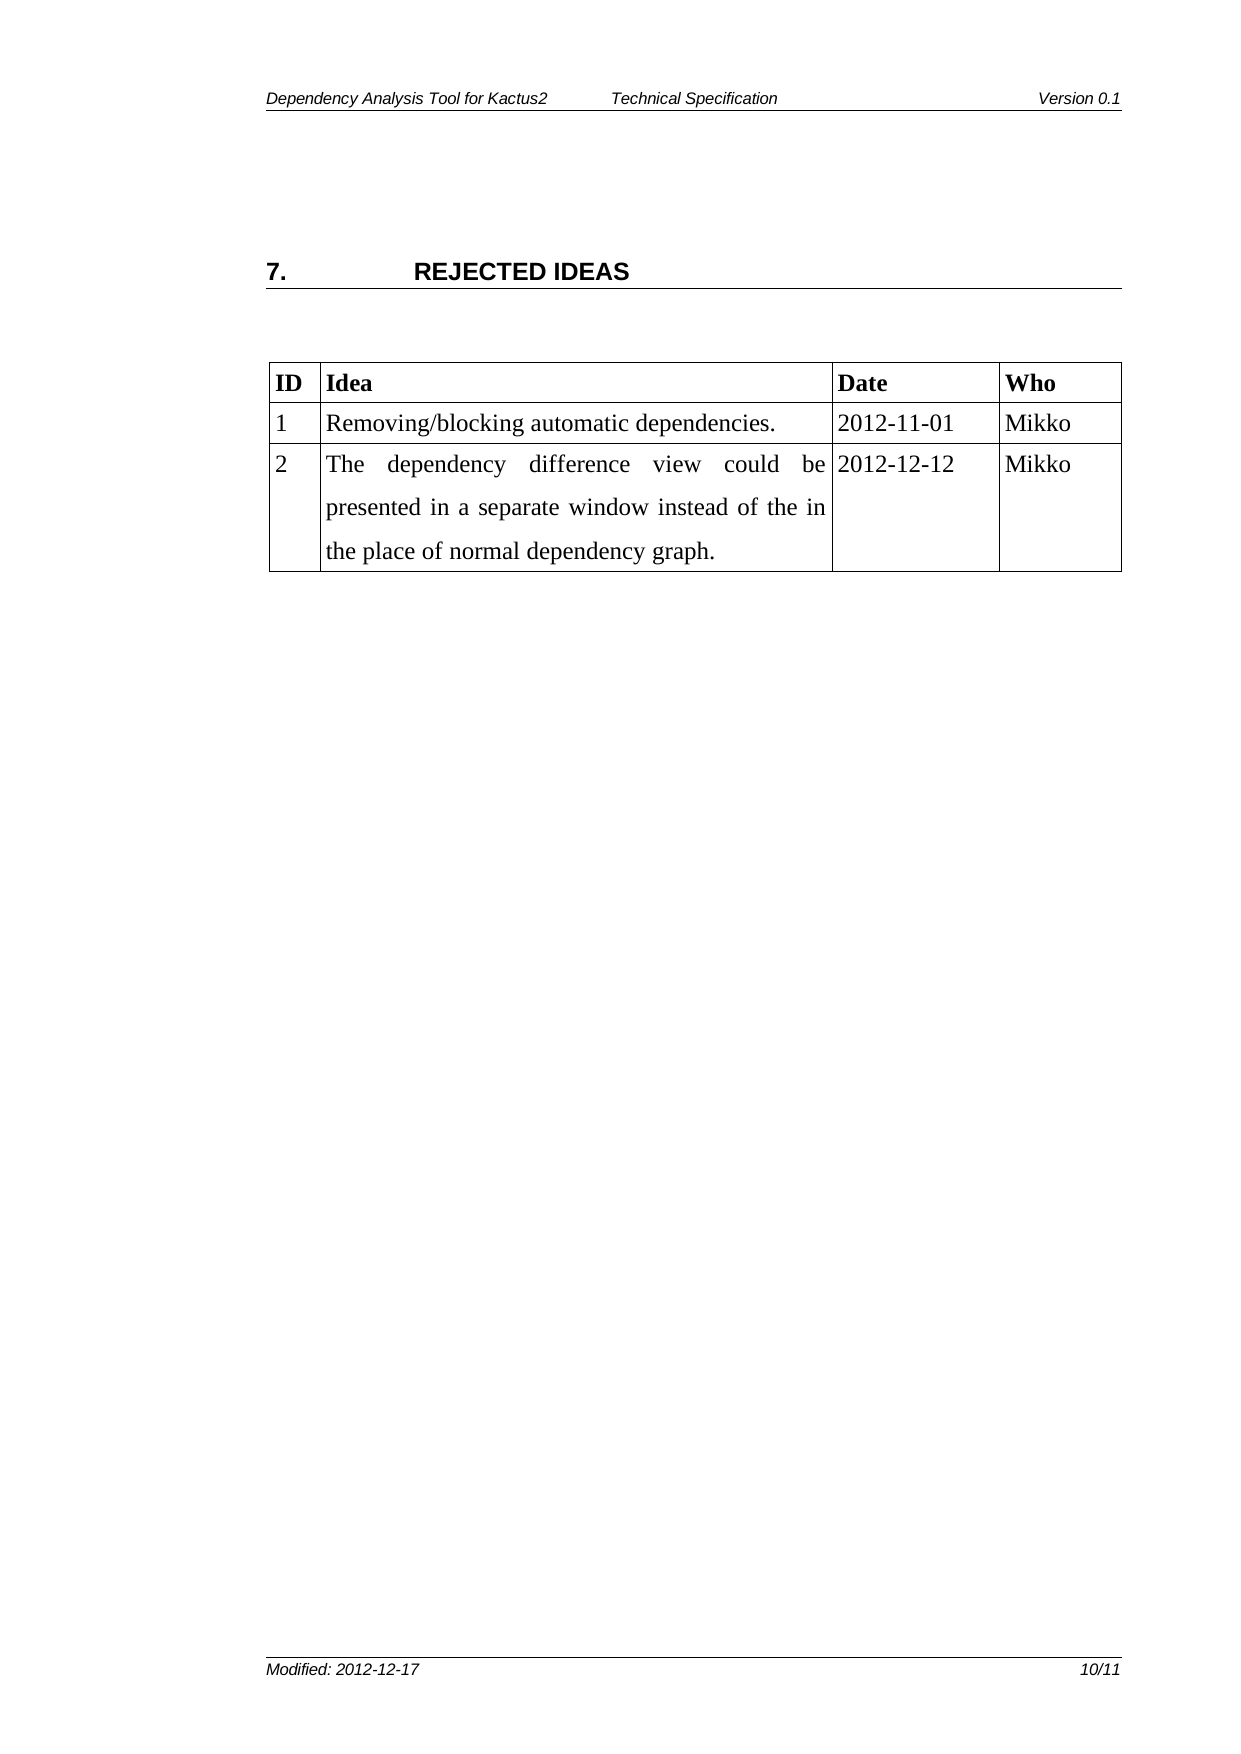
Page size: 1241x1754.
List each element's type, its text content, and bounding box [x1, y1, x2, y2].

table_header ID [270, 363, 320, 402]
table_cell 1 [270, 403, 320, 443]
table_cell Removing/blocking automatic dependencies. [321, 403, 832, 443]
table_cell Mikko [1000, 403, 1121, 443]
subtitle Rejected Ideas [266, 257, 1122, 288]
table_cell Mikko [1000, 444, 1121, 571]
table_cell 2012-12-12 [833, 444, 999, 571]
table_header Idea [321, 363, 832, 402]
table_cell The dependency difference view could be presented in a separate window instead of the in the place of normal dependency graph. [321, 444, 832, 571]
table_cell 2012-11-01 [833, 403, 999, 443]
table_cell 2 [270, 444, 320, 571]
table_header Who [1000, 363, 1121, 402]
table_header Date [833, 363, 999, 402]
